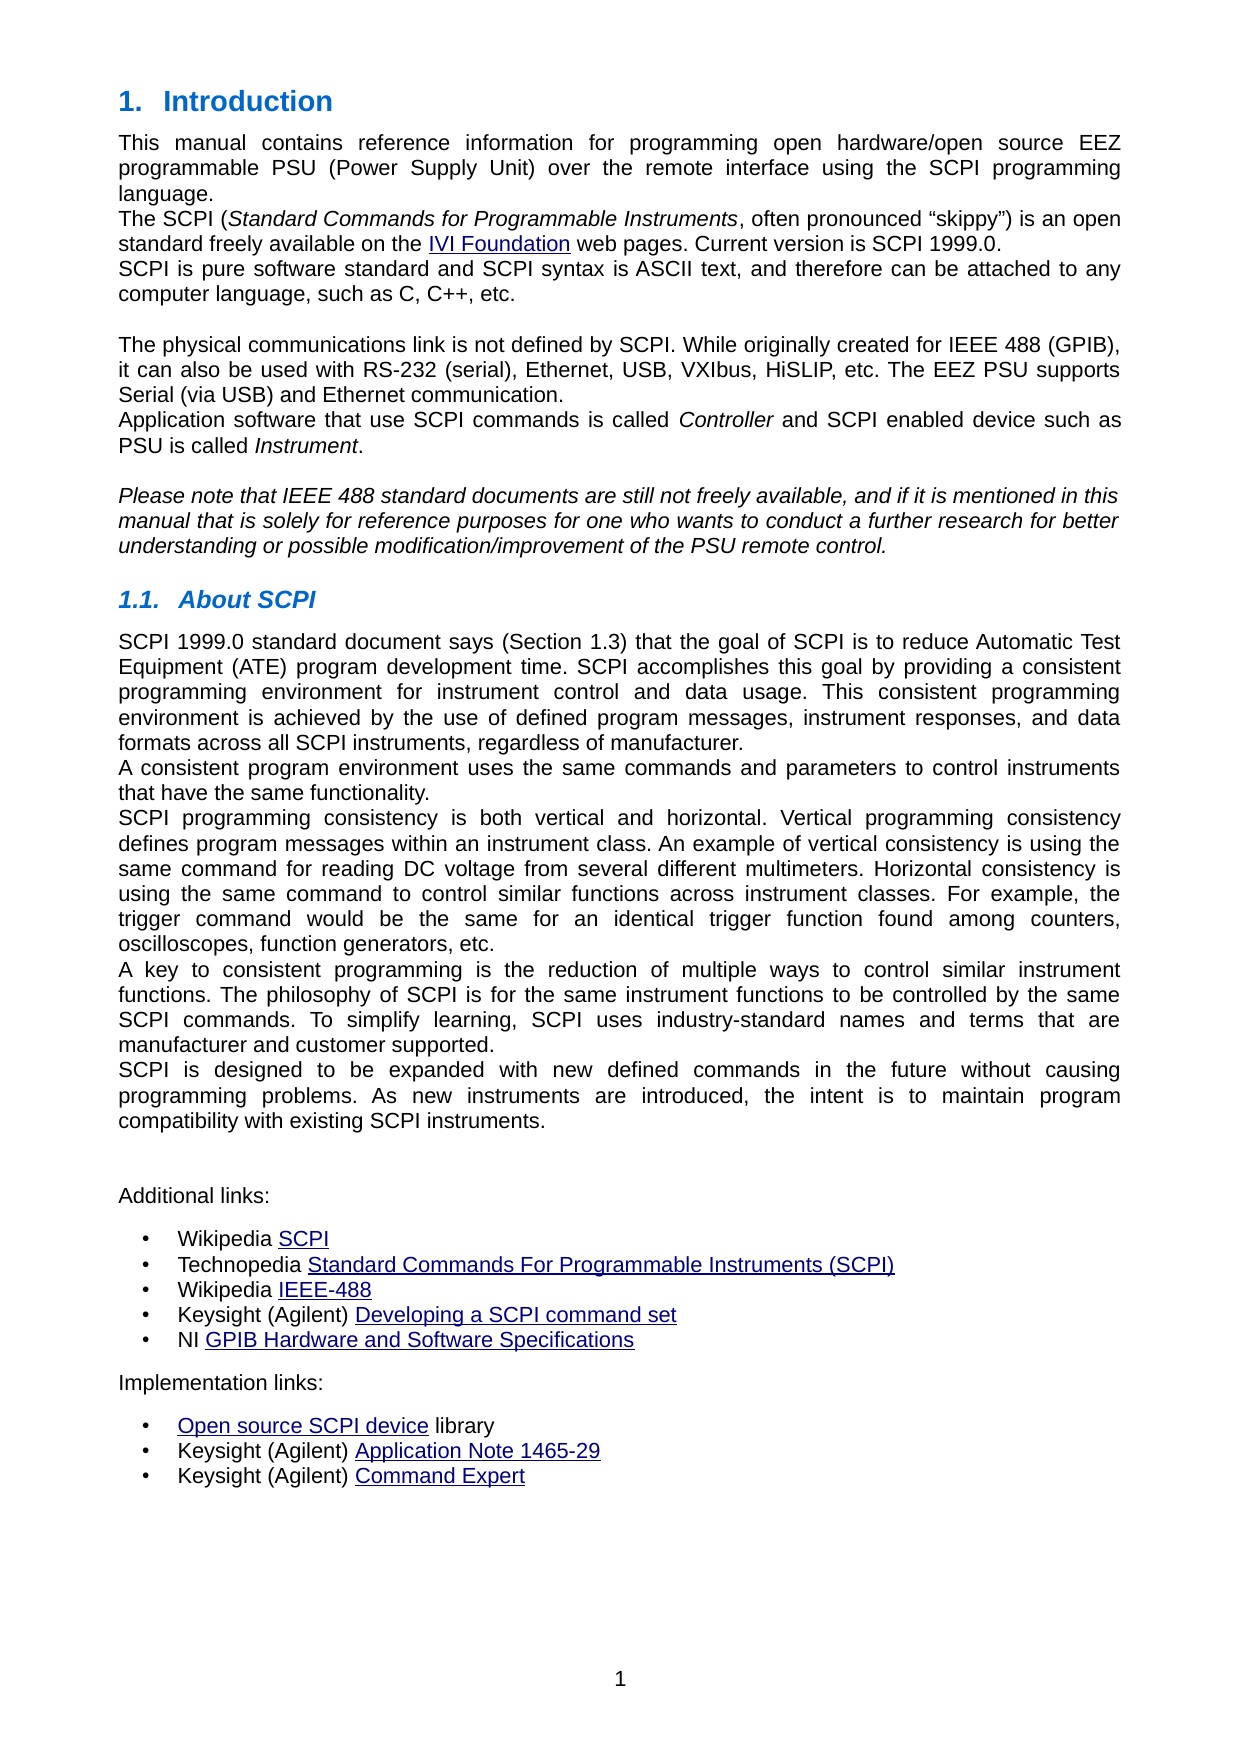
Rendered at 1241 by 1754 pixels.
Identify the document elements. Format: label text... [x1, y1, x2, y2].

list Open source SCPI device library [142, 1413, 1110, 1438]
text This manual contains reference information for programming open hardware/open source EEZ programmable PSU (Power Supply Unit) over the remote interface using the SCPI programming language. [118, 130, 1122, 206]
list Wikipedia IEEE-488 [142, 1277, 1110, 1302]
text Application software that use SCPI commands is called Controller and SCPI enabled device such as PSU is called Instrument. [118, 407, 1122, 458]
list Technopedia Standard Commands For Programmable Instruments (SCPI) [142, 1251, 1110, 1277]
list NI GPIB Hardware and Software Specifications [142, 1327, 1110, 1352]
text A key to consistent programming is the reduction of multiple ways to control similar instrument functions. The philosophy of SCPI is for the same instrument functions to be controlled by the same SCPI commands. To simplify learning, SCPI uses industry-standard names and terms that are manufacturer and customer supported. [118, 956, 1122, 1057]
subtitle Introduction [118, 84, 1122, 118]
text Additional links: [118, 1183, 1122, 1208]
text The physical communications link is not defined by SCPI. While originally created for IEEE 488 (GPIB), it can also be used with RS-232 (serial), Ethernet, USB, VXIbus, HiSLIP, etc. The EEZ PSU supports Serial (via USB) and Ethernet communication. [118, 332, 1122, 407]
text SCPI is designed to be expanded with new defined commands in the future without causing programming problems. As new instruments are introduced, the intent is to maintain program compatibility with existing SCPI instruments. [118, 1057, 1122, 1133]
list Keysight (Agilent) Command Expert [142, 1463, 1110, 1488]
text The SCPI (Standard Commands for Programmable Instruments, often pronounced “skippy”) is an open standard freely available on the IVI Foundation web pages. Current version is SCPI 1999.0. [118, 206, 1122, 256]
text Please note that IEEE 488 standard documents are still not freely available, and if it is mentioned in this manual that is solely for reference purposes for one who wants to conduct a further research for better understanding or possible modification/improvement of the PSU remote control. [118, 483, 1122, 559]
subtitle About SCPI [118, 585, 1122, 614]
text SCPI is pure software standard and SCPI syntax is ASCII text, and therefore can be attached to any computer language, such as C, C++, etc. [118, 256, 1122, 307]
list Wikipedia SCPI [142, 1226, 1110, 1251]
text SCPI 1999.0 standard document says (Section 1.3) that the goal of SCPI is to reduce Automatic Test Equipment (ATE) program development time. SCPI accomplishes this goal by providing a consistent programming environment for instrument control and data usage. This consistent programming environment is achieved by the use of defined program messages, instrument responses, and data formats across all SCPI instruments, regardless of manufacturer. [118, 629, 1122, 755]
text Implementation links: [118, 1370, 1122, 1395]
list Keysight (Agilent) Application Note 1465-29 [142, 1438, 1110, 1463]
list Keysight (Agilent) Developing a SCPI command set [142, 1302, 1110, 1327]
text A consistent program environment uses the same commands and parameters to control instruments that have the same functionality. [118, 755, 1122, 805]
text SCPI programming consistency is both vertical and horizontal. Vertical programming consistency defines program messages within an instrument class. An example of vertical consistency is using the same command for reading DC voltage from several different multimeters. Horizontal consistency is using the same command to control similar functions across instrument classes. For example, the trigger command would be the same for an identical trigger function found among counters, oscilloscopes, function generators, etc. [118, 805, 1122, 956]
